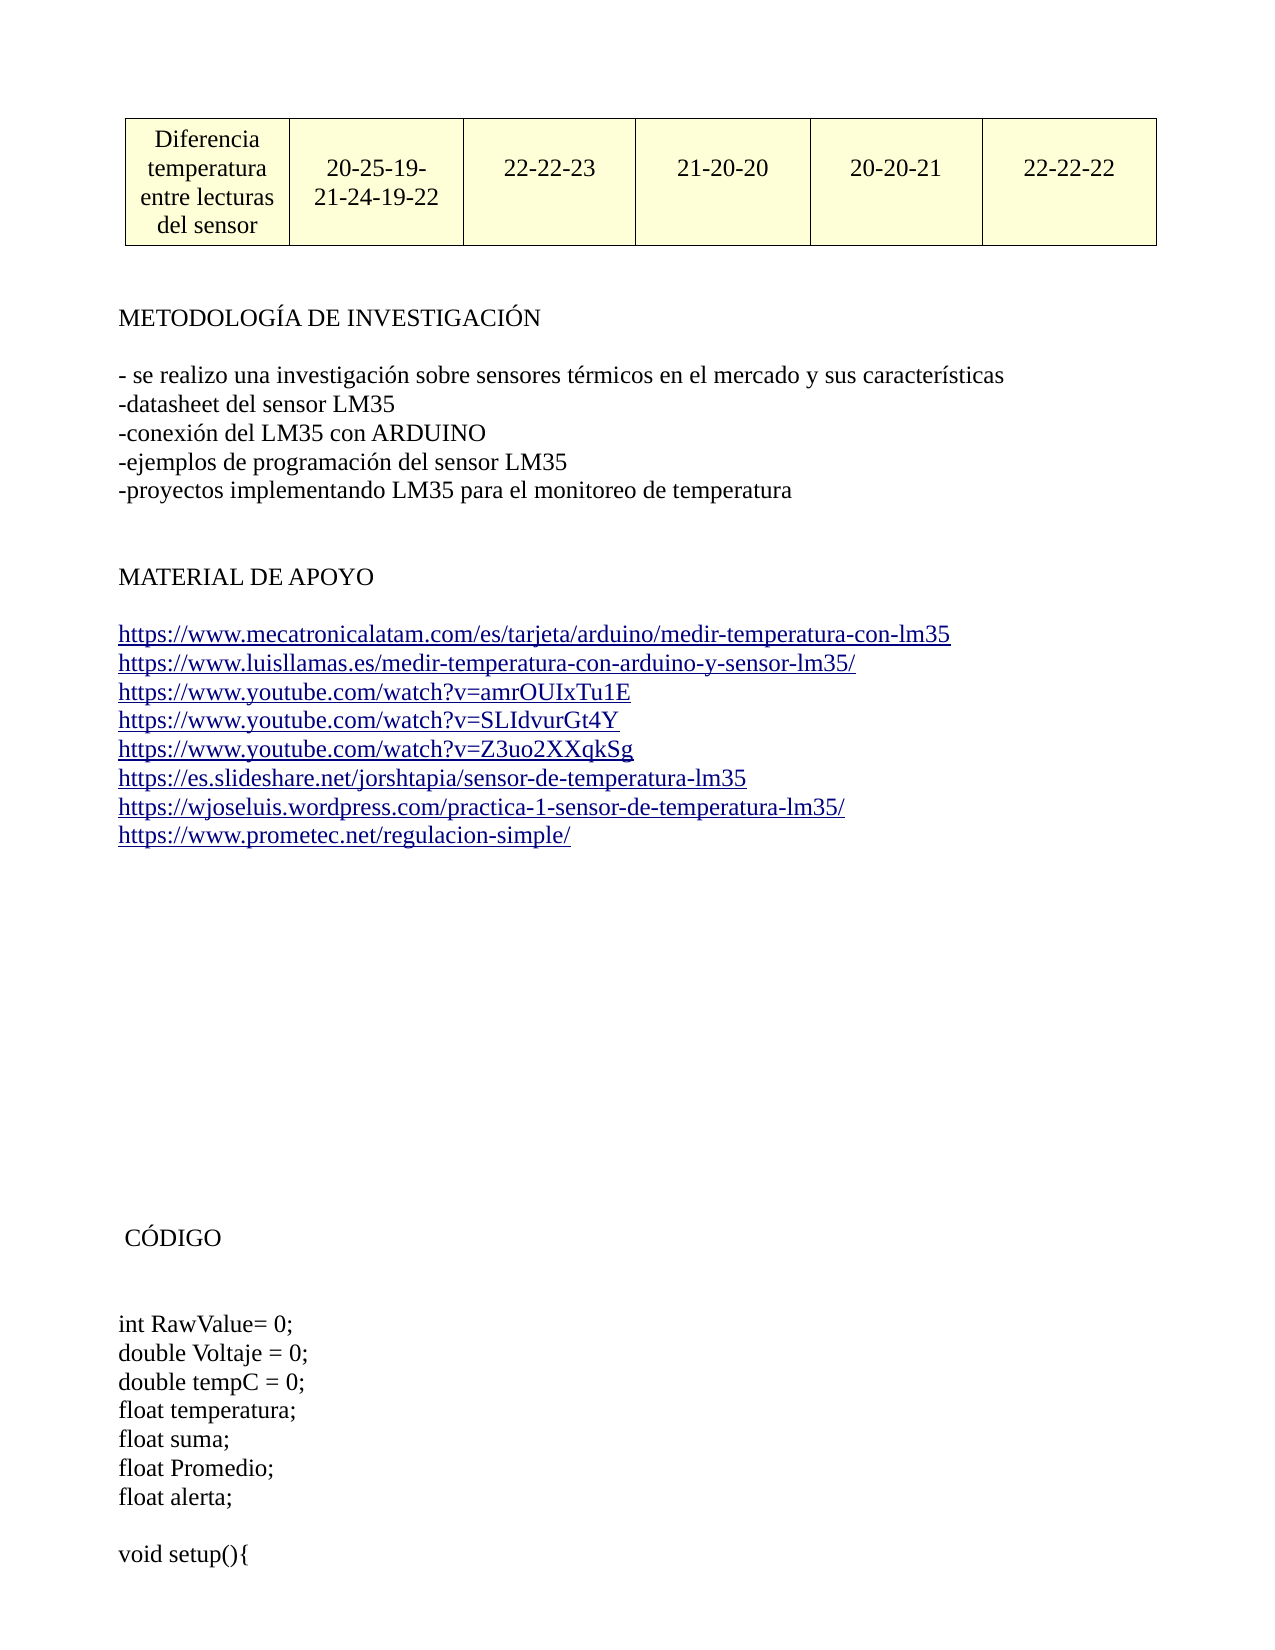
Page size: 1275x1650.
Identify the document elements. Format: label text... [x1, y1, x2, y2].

text -conexión del LM35 con ARDUINO [118, 418, 1157, 447]
text https://www.youtube.com/watch?v=amrOUIxTu1E [118, 677, 1157, 706]
text MATERIAL DE APOYO [118, 562, 1157, 591]
text float alerta; [118, 1482, 1157, 1511]
text https://wjoseluis.wordpress.com/practica-1-sensor-de-temperatura-lm35/ [118, 792, 1157, 821]
table_cell 22-22-23 [464, 119, 635, 245]
text https://www.prometec.net/regulacion-simple/ [118, 821, 1157, 849]
table_cell 22-22-22 [983, 119, 1156, 245]
text void setup(){ [118, 1539, 1157, 1568]
table_cell 21-20-20 [636, 119, 810, 245]
text double tempC = 0; [118, 1367, 1157, 1396]
table_cell 20-25-19- 21-24-19-22 [290, 119, 463, 245]
text float Promedio; [118, 1453, 1157, 1482]
text - se realizo una investigación sobre sensores térmicos en el mercado y sus características [118, 361, 1157, 389]
text -ejemplos de programación del sensor LM35 [118, 447, 1157, 476]
text https://www.youtube.com/watch?v=SLIdvurGt4Y [118, 706, 1157, 734]
text https://es.slideshare.net/jorshtapia/sensor-de-temperatura-lm35 [118, 763, 1157, 792]
text double Voltaje = 0; [118, 1338, 1157, 1367]
text https://www.mecatronicalatam.com/es/tarjeta/arduino/medir-temperatura-con-lm35 [118, 619, 1157, 648]
text int RawValue= 0; [118, 1309, 1157, 1338]
text -datasheet del sensor LM35 [118, 389, 1157, 418]
text CÓDIGO [118, 1223, 1157, 1252]
table_cell Diferencia temperatura entre lecturas del sensor [126, 119, 289, 245]
text float temperatura; [118, 1396, 1157, 1424]
text -proyectos implementando LM35 para el monitoreo de temperatura [118, 476, 1157, 504]
text https://www.youtube.com/watch?v=Z3uo2XXqkSg [118, 734, 1157, 763]
text https://www.luisllamas.es/medir-temperatura-con-arduino-y-sensor-lm35/ [118, 648, 1157, 677]
table_cell 20-20-21 [811, 119, 982, 245]
text METODOLOGÍA DE INVESTIGACIÓN [118, 303, 1157, 332]
text float suma; [118, 1424, 1157, 1453]
